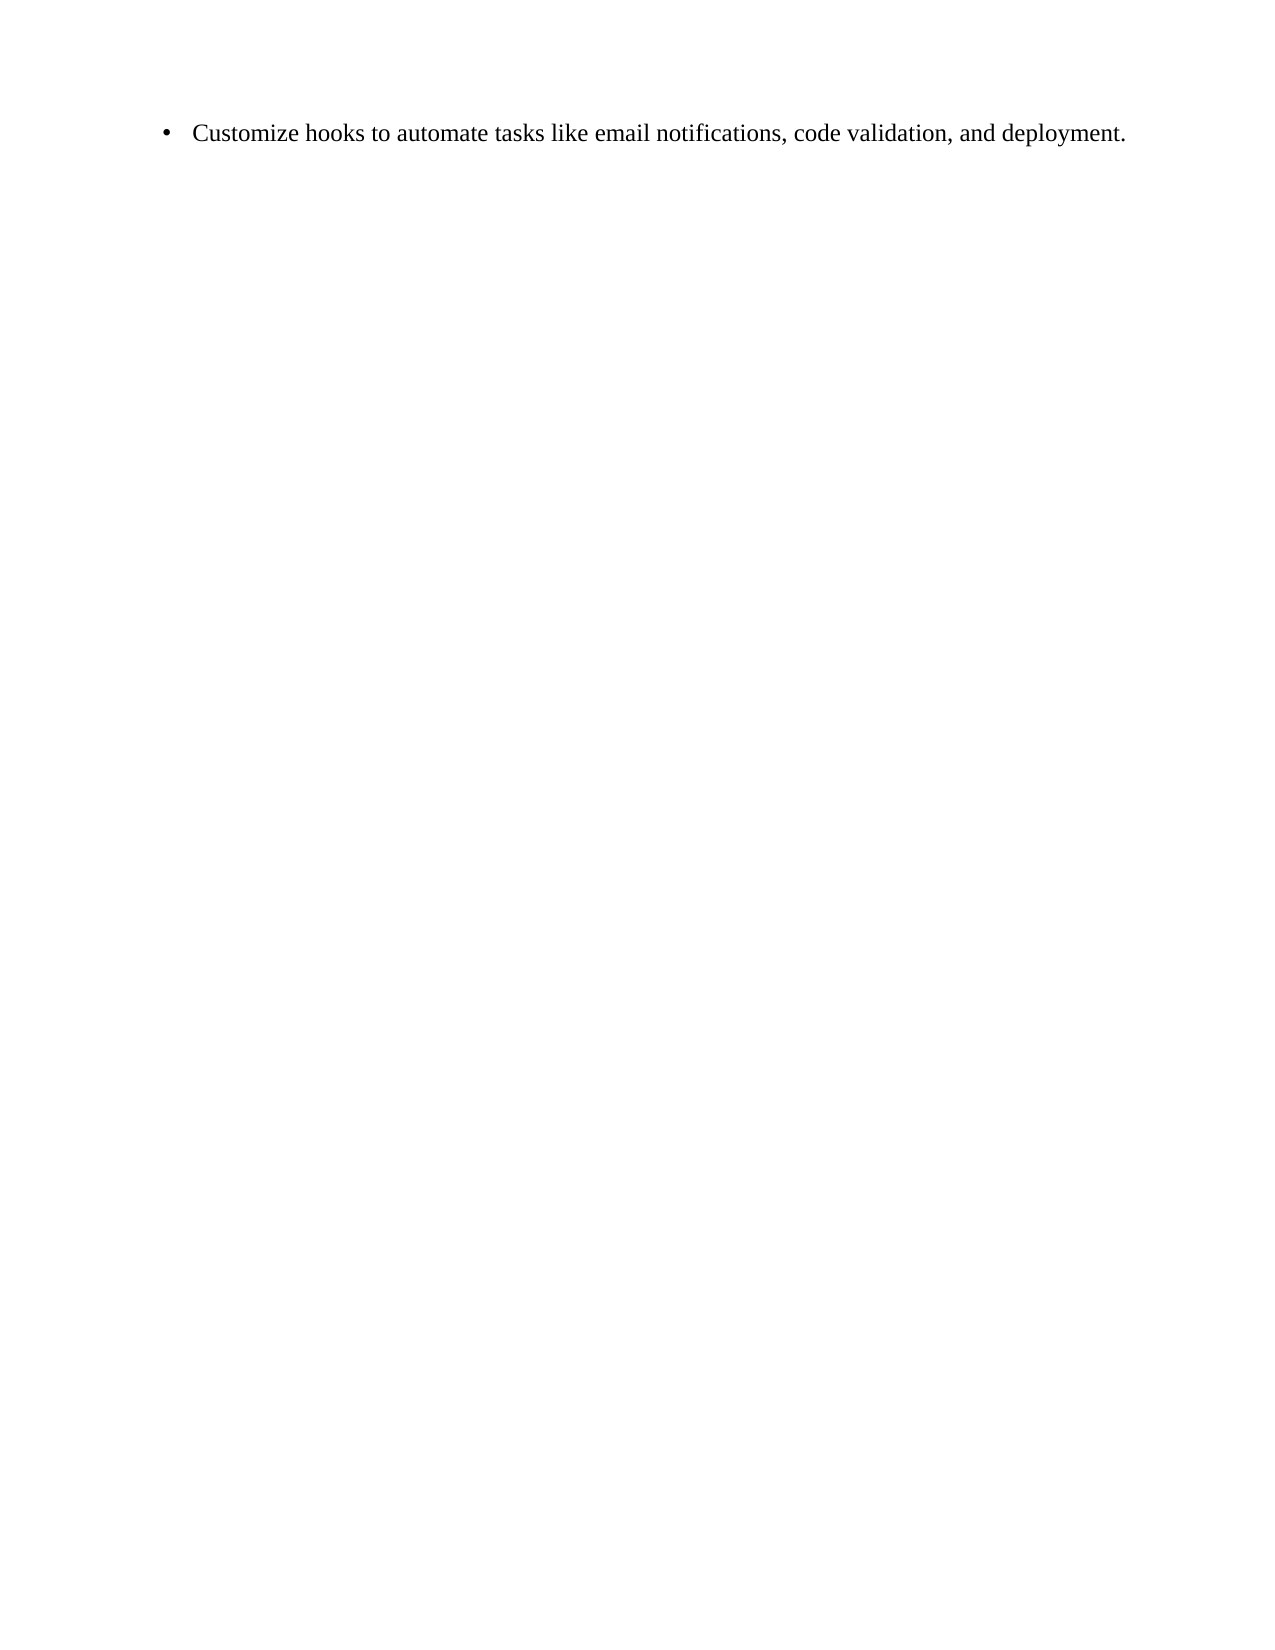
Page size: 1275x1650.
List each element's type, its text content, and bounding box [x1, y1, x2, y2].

list Customize hooks to automate tasks like email notifications, code validation, and deployment. [162, 118, 1157, 147]
